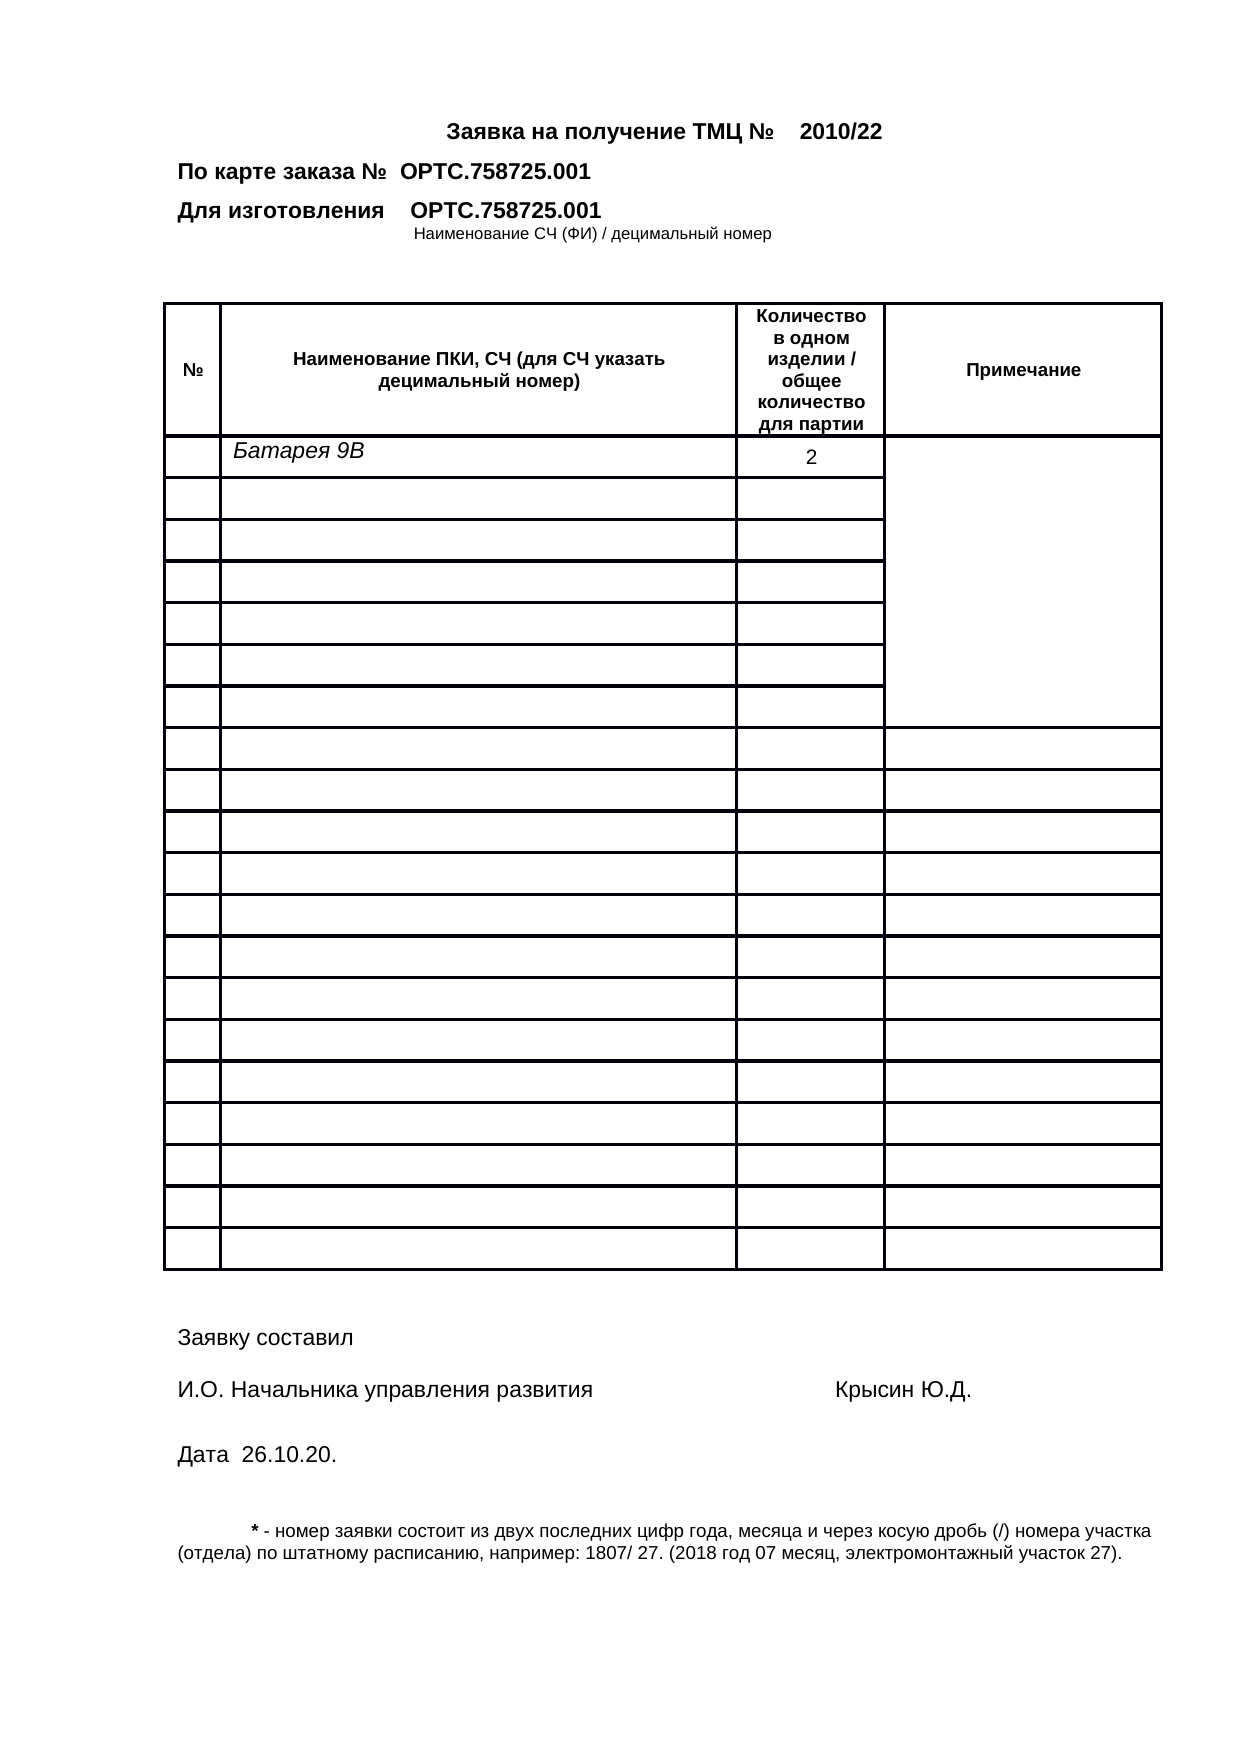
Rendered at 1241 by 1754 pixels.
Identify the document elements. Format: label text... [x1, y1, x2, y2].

table_cell [166, 1104, 219, 1143]
table_cell [222, 938, 735, 976]
table_cell [886, 1146, 1160, 1184]
list Наименование СЧ (ФИ) / децимальный номер [177, 223, 1152, 243]
table_cell [166, 1229, 219, 1268]
table_cell [166, 604, 219, 643]
table_cell [886, 1063, 1160, 1101]
table_cell [738, 729, 883, 768]
table_cell [886, 729, 1160, 768]
table_cell [166, 813, 219, 851]
list Заявка на получение ТМЦ № 2010/22 [177, 118, 1152, 144]
list Дата 26.10.20. [177, 1441, 1152, 1467]
table_cell [738, 563, 883, 601]
table_cell [222, 771, 735, 809]
table_cell [738, 479, 883, 518]
table_header Наименование ПКИ, СЧ (для СЧ указать децимальный номер) [222, 305, 735, 434]
table_header Примечание [886, 305, 1160, 434]
table_cell [738, 1021, 883, 1059]
table_cell [222, 1021, 735, 1059]
table_cell [738, 688, 883, 726]
table_cell [166, 479, 219, 518]
table_cell [886, 1104, 1160, 1143]
table_cell [166, 896, 219, 934]
table_cell [886, 1188, 1160, 1226]
table_cell [166, 521, 219, 559]
table_cell [886, 938, 1160, 976]
table_cell 2 [738, 438, 883, 476]
table_cell [886, 854, 1160, 893]
table_header Количество в одном изделии / общее количество для партии [738, 305, 883, 434]
table_cell [222, 563, 735, 601]
table_cell [222, 729, 735, 768]
table_cell [886, 1229, 1160, 1268]
list Заявку составил [177, 1323, 1152, 1350]
table_cell [886, 438, 1160, 726]
table_cell [222, 646, 735, 684]
table_cell [166, 563, 219, 601]
table_cell [738, 771, 883, 809]
table_cell [166, 729, 219, 768]
table_cell [738, 1104, 883, 1143]
table_cell [886, 813, 1160, 851]
list Для изготовления ОРТС.758725.001 [177, 197, 1152, 223]
table_cell [222, 521, 735, 559]
table_cell Батарея 9В [222, 438, 735, 476]
table_cell [738, 521, 883, 559]
table_cell [886, 979, 1160, 1018]
table_cell [166, 979, 219, 1018]
table_header № [166, 305, 219, 434]
table_cell [738, 1146, 883, 1184]
table_cell [222, 1188, 735, 1226]
table_cell [738, 854, 883, 893]
table_cell [166, 1188, 219, 1226]
table_cell [222, 1063, 735, 1101]
table_cell [886, 896, 1160, 934]
table_cell [738, 813, 883, 851]
table_cell [222, 979, 735, 1018]
table_cell [222, 604, 735, 643]
table_cell [222, 813, 735, 851]
table_cell [166, 438, 219, 476]
table_cell [222, 1229, 735, 1268]
table_cell [738, 938, 883, 976]
table_cell [166, 1146, 219, 1184]
list И.О. Начальника управления развития Крысин Ю.Д. [177, 1376, 1152, 1402]
table_cell [886, 1021, 1160, 1059]
table_cell [222, 479, 735, 518]
table_cell [222, 1104, 735, 1143]
table_cell [222, 896, 735, 934]
list * - номер заявки состоит из двух последних цифр года, месяца и через косую дробь (/) номера участка (отдела) по штатному расписанию, например: 1807/ 27. (2018 год 07 месяц, электромонтажный участок 27). [177, 1520, 1152, 1563]
table_cell [222, 688, 735, 726]
table_cell [222, 854, 735, 893]
table_cell [738, 1229, 883, 1268]
table_cell [738, 896, 883, 934]
table_cell [166, 1021, 219, 1059]
table_cell [738, 604, 883, 643]
table_cell [166, 771, 219, 809]
list По карте заказа № ОРТС.758725.001 [177, 158, 1152, 184]
table_cell [166, 688, 219, 726]
table_cell [738, 646, 883, 684]
table_cell [738, 1063, 883, 1101]
table_cell [222, 1146, 735, 1184]
table_cell [166, 854, 219, 893]
table_cell [166, 1063, 219, 1101]
table_cell [166, 938, 219, 976]
table_cell [738, 1188, 883, 1226]
table_cell [166, 646, 219, 684]
table_cell [738, 979, 883, 1018]
table_cell [886, 771, 1160, 809]
